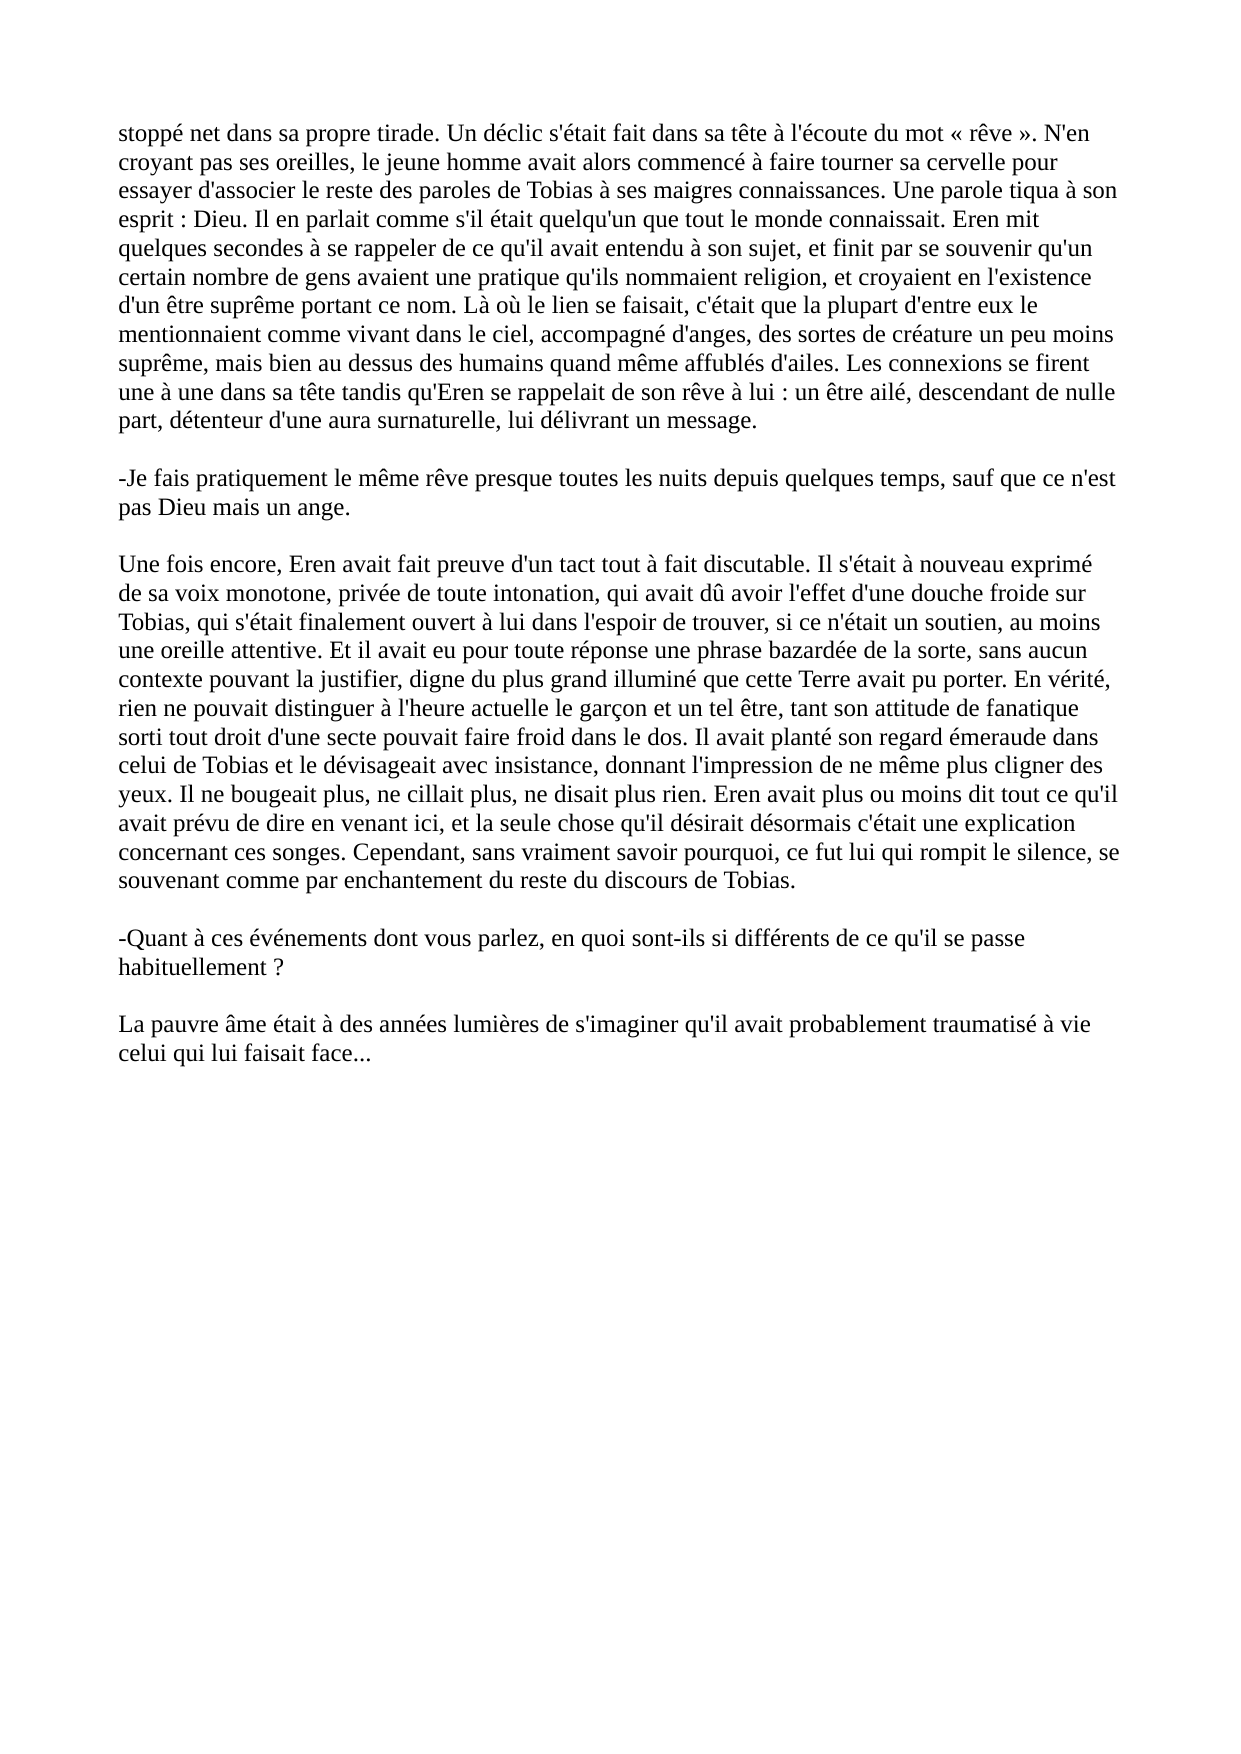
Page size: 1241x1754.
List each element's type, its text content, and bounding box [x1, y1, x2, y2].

text stoppé net dans sa propre tirade. Un déclic s'était fait dans sa tête à l'écoute du mot « rêve ». N'en croyant pas ses oreilles, le jeune homme avait alors commencé à faire tourner sa cervelle pour essayer d'associer le reste des paroles de Tobias à ses maigres connaissances. Une parole tiqua à son esprit : Dieu. Il en parlait comme s'il était quelqu'un que tout le monde connaissait. Eren mit quelques secondes à se rappeler de ce qu'il avait entendu à son sujet, et finit par se souvenir qu'un certain nombre de gens avaient une pratique qu'ils nommaient religion, et croyaient en l'existence d'un être suprême portant ce nom. Là où le lien se faisait, c'était que la plupart d'entre eux le mentionnaient comme vivant dans le ciel, accompagné d'anges, des sortes de créature un peu moins suprême, mais bien au dessus des humains quand même affublés d'ailes. Les connexions se firent une à une dans sa tête tandis qu'Eren se rappelait de son rêve à lui : un être ailé, descendant de nulle part, détenteur d'une aura surnaturelle, lui délivrant un message. [118, 118, 1122, 434]
text Une fois encore, Eren avait fait preuve d'un tact tout à fait discutable. Il s'était à nouveau exprimé de sa voix monotone, privée de toute intonation, qui avait dû avoir l'effet d'une douche froide sur Tobias, qui s'était finalement ouvert à lui dans l'espoir de trouver, si ce n'était un soutien, au moins une oreille attentive. Et il avait eu pour toute réponse une phrase bazardée de la sorte, sans aucun contexte pouvant la justifier, digne du plus grand illuminé que cette Terre avait pu porter. En vérité, rien ne pouvait distinguer à l'heure actuelle le garçon et un tel être, tant son attitude de fanatique sorti tout droit d'une secte pouvait faire froid dans le dos. Il avait planté son regard émeraude dans celui de Tobias et le dévisageait avec insistance, donnant l'impression de ne même plus cligner des yeux. Il ne bougeait plus, ne cillait plus, ne disait plus rien. Eren avait plus ou moins dit tout ce qu'il avait prévu de dire en venant ici, et la seule chose qu'il désirait désormais c'était une explication concernant ces songes. Cependant, sans vraiment savoir pourquoi, ce fut lui qui rompit le silence, se souvenant comme par enchantement du reste du discours de Tobias. [118, 549, 1122, 894]
text -Quant à ces événements dont vous parlez, en quoi sont-ils si différents de ce qu'il se passe habituellement ? [118, 923, 1122, 981]
text -Je fais pratiquement le même rêve presque toutes les nuits depuis quelques temps, sauf que ce n'est pas Dieu mais un ange. [118, 463, 1122, 521]
text La pauvre âme était à des années lumières de s'imaginer qu'il avait probablement traumatisé à vie celui qui lui faisait face... [118, 1009, 1122, 1067]
